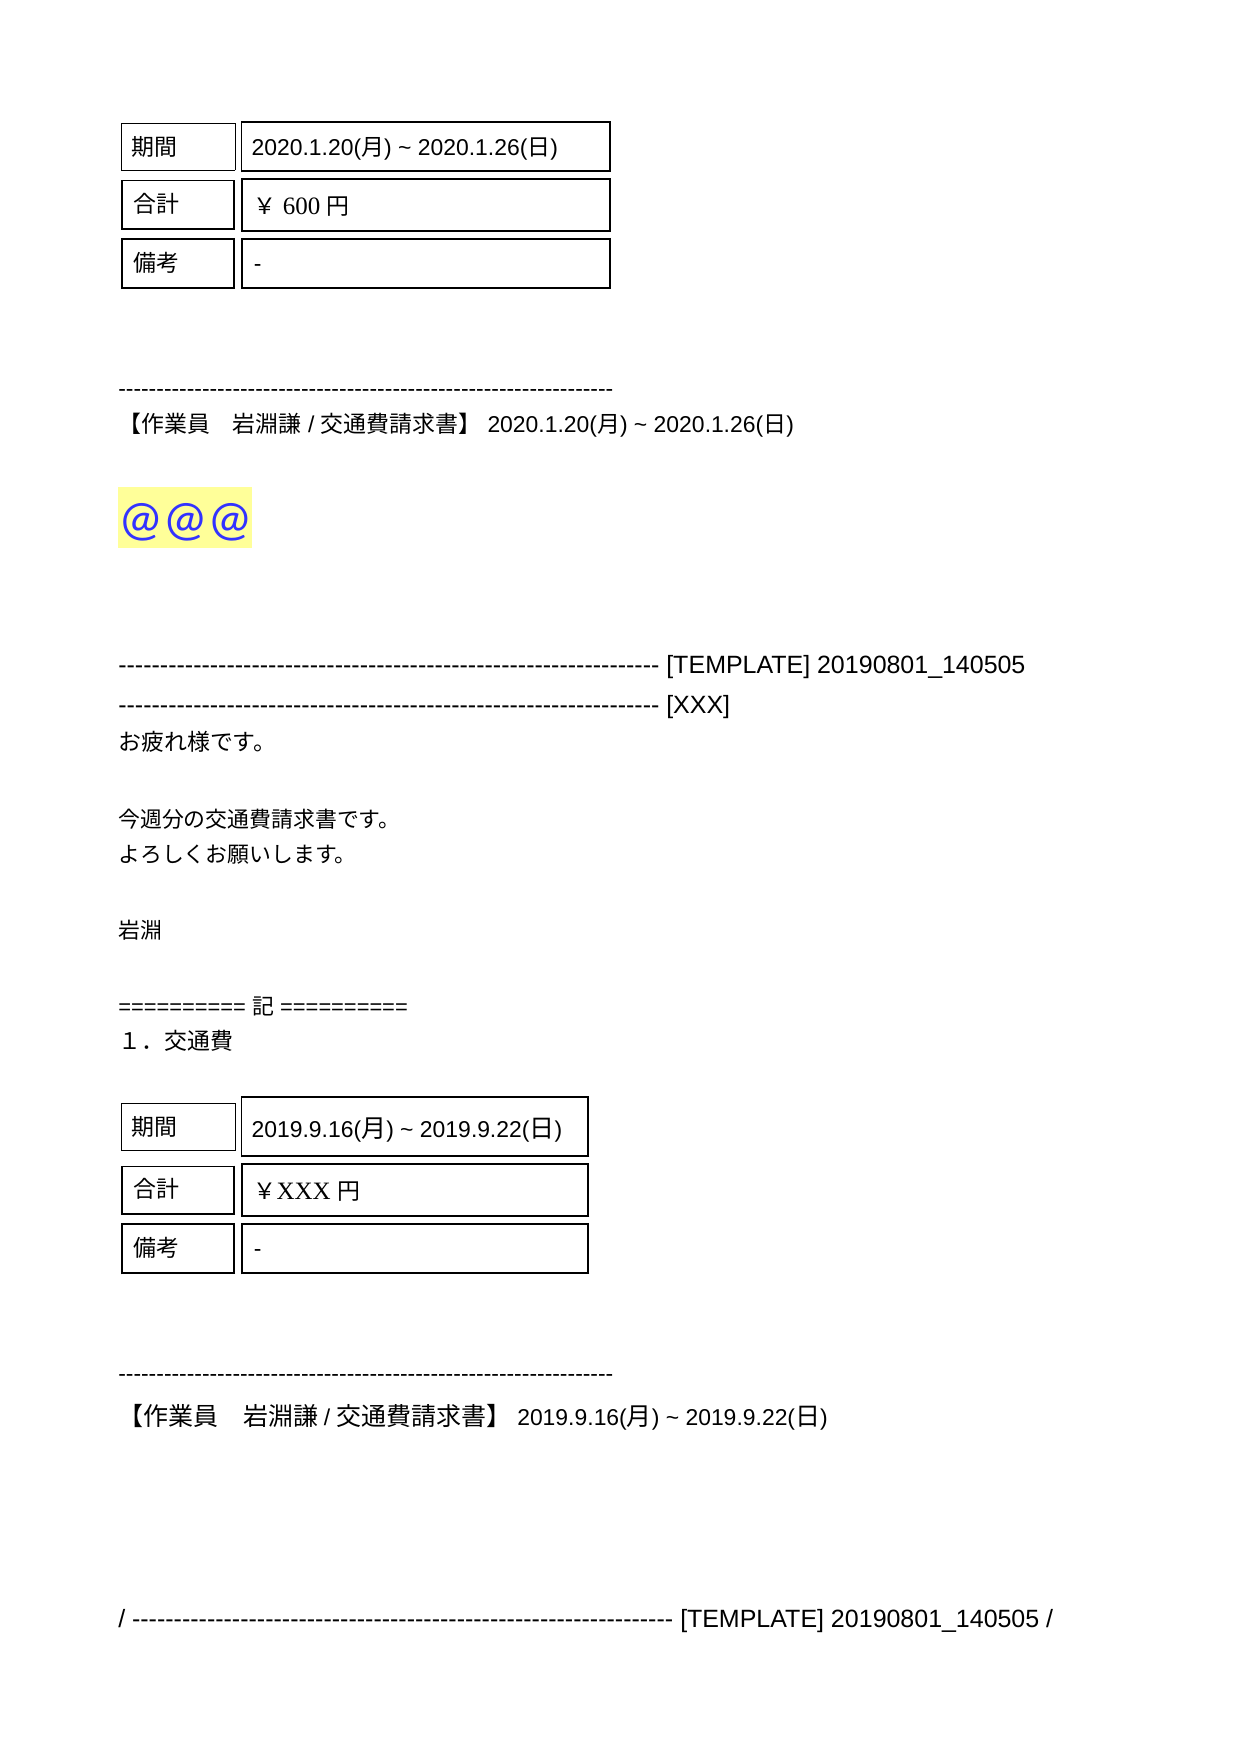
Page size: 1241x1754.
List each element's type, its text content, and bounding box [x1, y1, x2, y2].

text よろしくお願いします。 [118, 842, 1122, 867]
text 岩淵 [118, 918, 1122, 943]
table_header 期間 [118, 118, 238, 175]
table_cell ￥ 600 円 [238, 175, 614, 235]
table_cell 備考 [118, 235, 238, 292]
table_cell - [238, 1220, 592, 1277]
text / ----------------------------------------------------------------- [TEMPLATE] 20190801_140505 / [118, 1604, 1122, 1633]
table_cell 備考 [118, 1220, 238, 1277]
text お疲れ様です。 [118, 729, 1122, 756]
text 今週分の交通費請求書です。 [118, 807, 1122, 832]
table_cell 合計 [118, 1160, 238, 1220]
table_header 2020.1.20(月) ~ 2020.1.26(日) [238, 118, 614, 175]
text ----------------------------------------------------------------- [118, 374, 1122, 401]
table_cell - [238, 235, 614, 292]
table_header 2019.9.16(月) ~ 2019.9.22(日) [238, 1093, 592, 1160]
text 【作業員 岩淵謙 / 交通費請求書】 2019.9.16(月) ~ 2019.9.22(日) [118, 1396, 1122, 1432]
table_cell 合計 [118, 175, 238, 235]
table_header 期間 [118, 1093, 238, 1160]
text ----------------------------------------------------------------- [XXX] [118, 690, 1122, 718]
text @@@ [118, 487, 1122, 548]
text ========== 記 ========== [118, 993, 1122, 1019]
text ----------------------------------------------------------------- [118, 1360, 1122, 1386]
text 【作業員 岩淵謙 / 交通費請求書】 2020.1.20(月) ~ 2020.1.26(日) [118, 411, 1122, 437]
table_cell ￥XXX 円 [238, 1160, 592, 1220]
text ----------------------------------------------------------------- [TEMPLATE] 20190801_140505 [118, 650, 1122, 679]
text １．交通費 [118, 1028, 1122, 1054]
